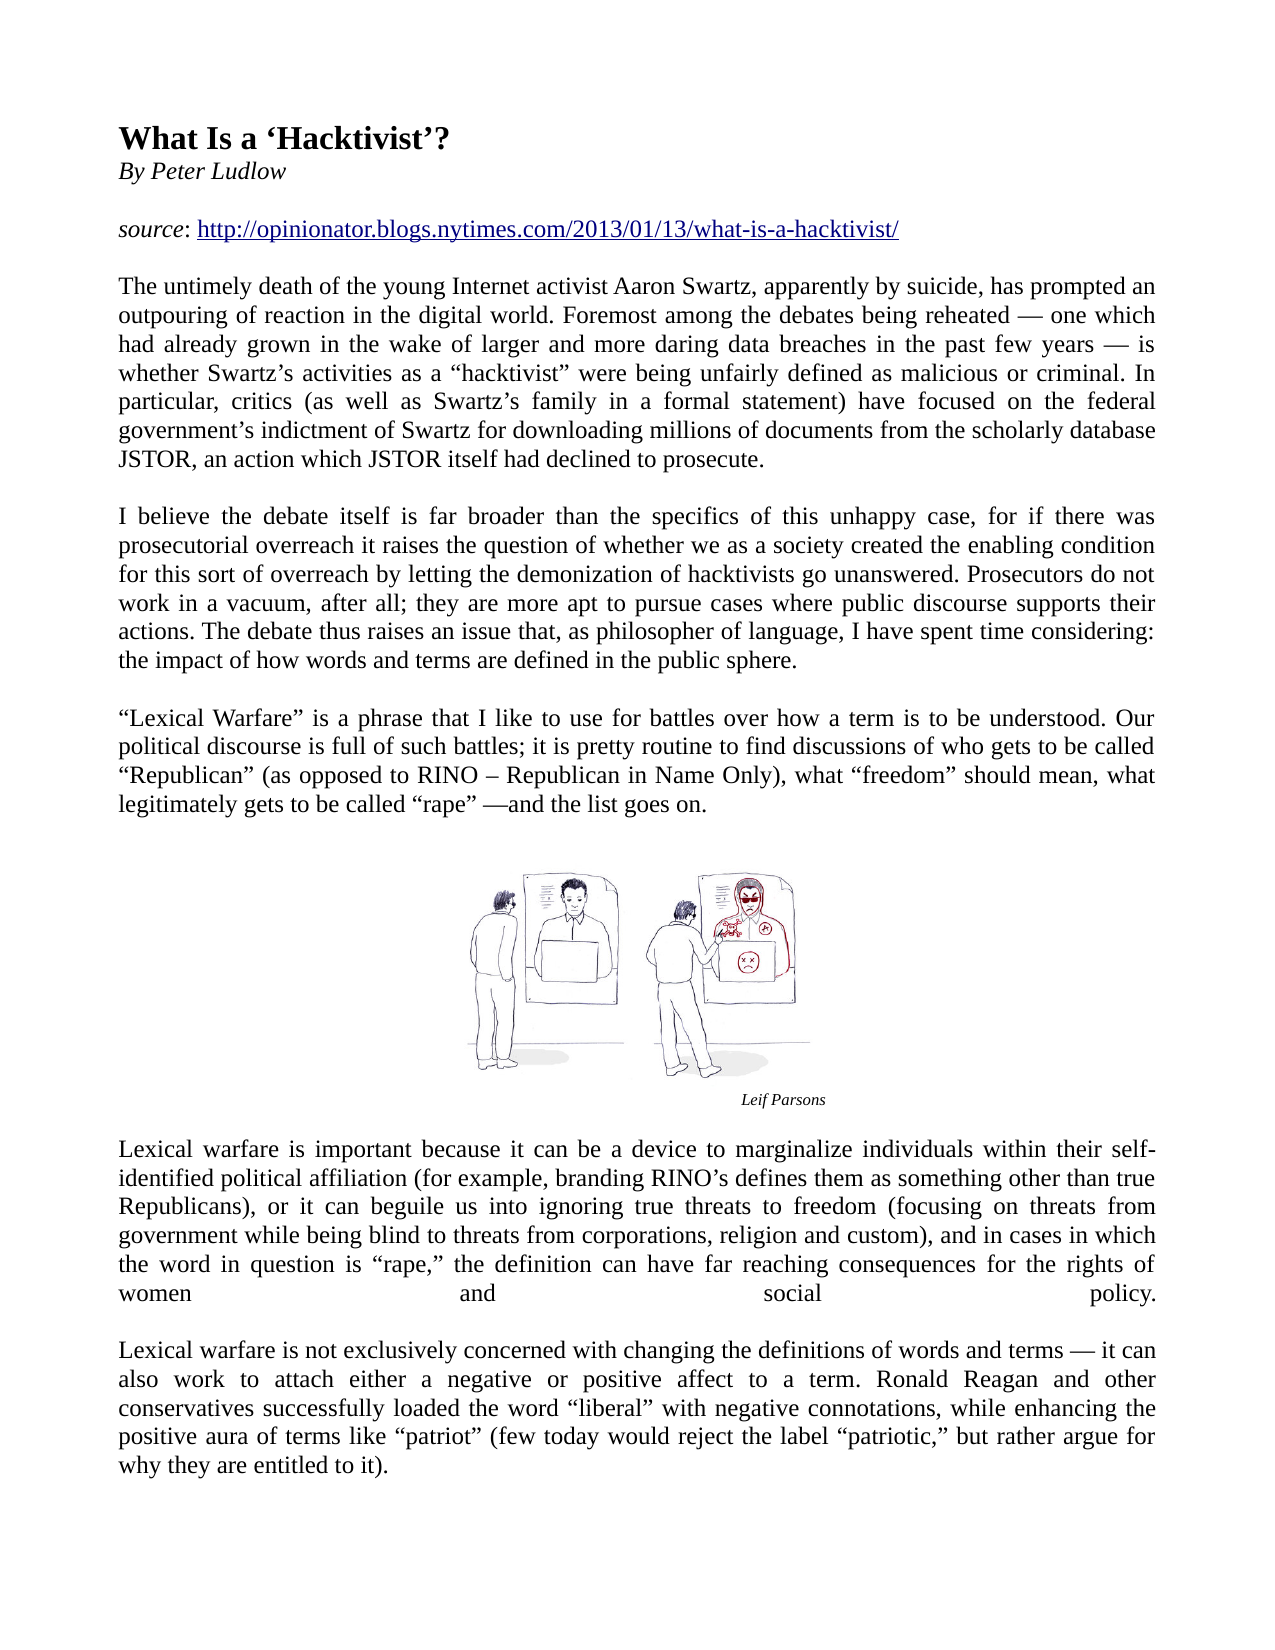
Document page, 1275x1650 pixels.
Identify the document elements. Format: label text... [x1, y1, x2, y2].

text “Lexical Warfare” is a phrase that I like to use for battles over how a term is to be understood. Our political discourse is full of such battles; it is pretty routine to find discussions of who gets to be called “Republican” (as opposed to RINO – Republican in Name Only), what “freedom” should mean, what legitimately gets to be called “rape” —and the list goes on. [118, 703, 1157, 818]
text What Is a ‘Hacktivist’? [118, 118, 1157, 156]
picture [448, 859, 828, 1090]
text By Peter Ludlow [118, 156, 1157, 185]
text I believe the debate itself is far broader than the specifics of this unhappy case, for if there was prosecutorial overreach it raises the question of whether we as a society created the enabling condition for this sort of overreach by letting the demonization of hacktivists go unanswered. Prosecutors do not work in a vacuum, after all; they are more apt to pursue cases where public discourse supports their actions. The debate thus raises an issue that, as philosopher of language, I have spent time considering: the impact of how words and terms are defined in the public sphere. [118, 501, 1157, 674]
text Leif Parsons [448, 1090, 827, 1109]
text The untimely death of the young Internet activist Aaron Swartz, apparently by suicide, has prompted an outpouring of reaction in the digital world. Foremost among the debates being reheated — one which had already grown in the wake of larger and more daring data breaches in the past few years — is whether Swartz’s activities as a “hacktivist” were being unfairly defined as malicious or criminal. In particular, critics (as well as Swartz’s family in a formal statement) have focused on the federal government’s indictment of Swartz for downloading millions of documents from the scholarly database JSTOR, an action which JSTOR itself had declined to prosecute. [118, 271, 1157, 473]
text source: http://opinionator.blogs.nytimes.com/2013/01/13/what-is-a-hacktivist/ [118, 214, 1157, 243]
text Lexical warfare is important because it can be a device to marginalize individuals within their self-identified political affiliation (for example, branding RINO’s defines them as something other than true Republicans), or it can beguile us into ignoring true threats to freedom (focusing on threats from government while being blind to threats from corporations, religion and custom), and in cases in which the word in question is “rape,” the definition can have far reaching consequences for the rights of women and social policy. Lexical warfare is not exclusively concerned with changing the definitions of words and terms — it can also work to attach either a negative or positive affect to a term. Ronald Reagan and other conservatives successfully loaded the word “liberal” with negative connotations, while enhancing the positive aura of terms like “patriot” (few today would reject the label “patriotic,” but rather argue for why they are entitled to it). [118, 1134, 1157, 1479]
